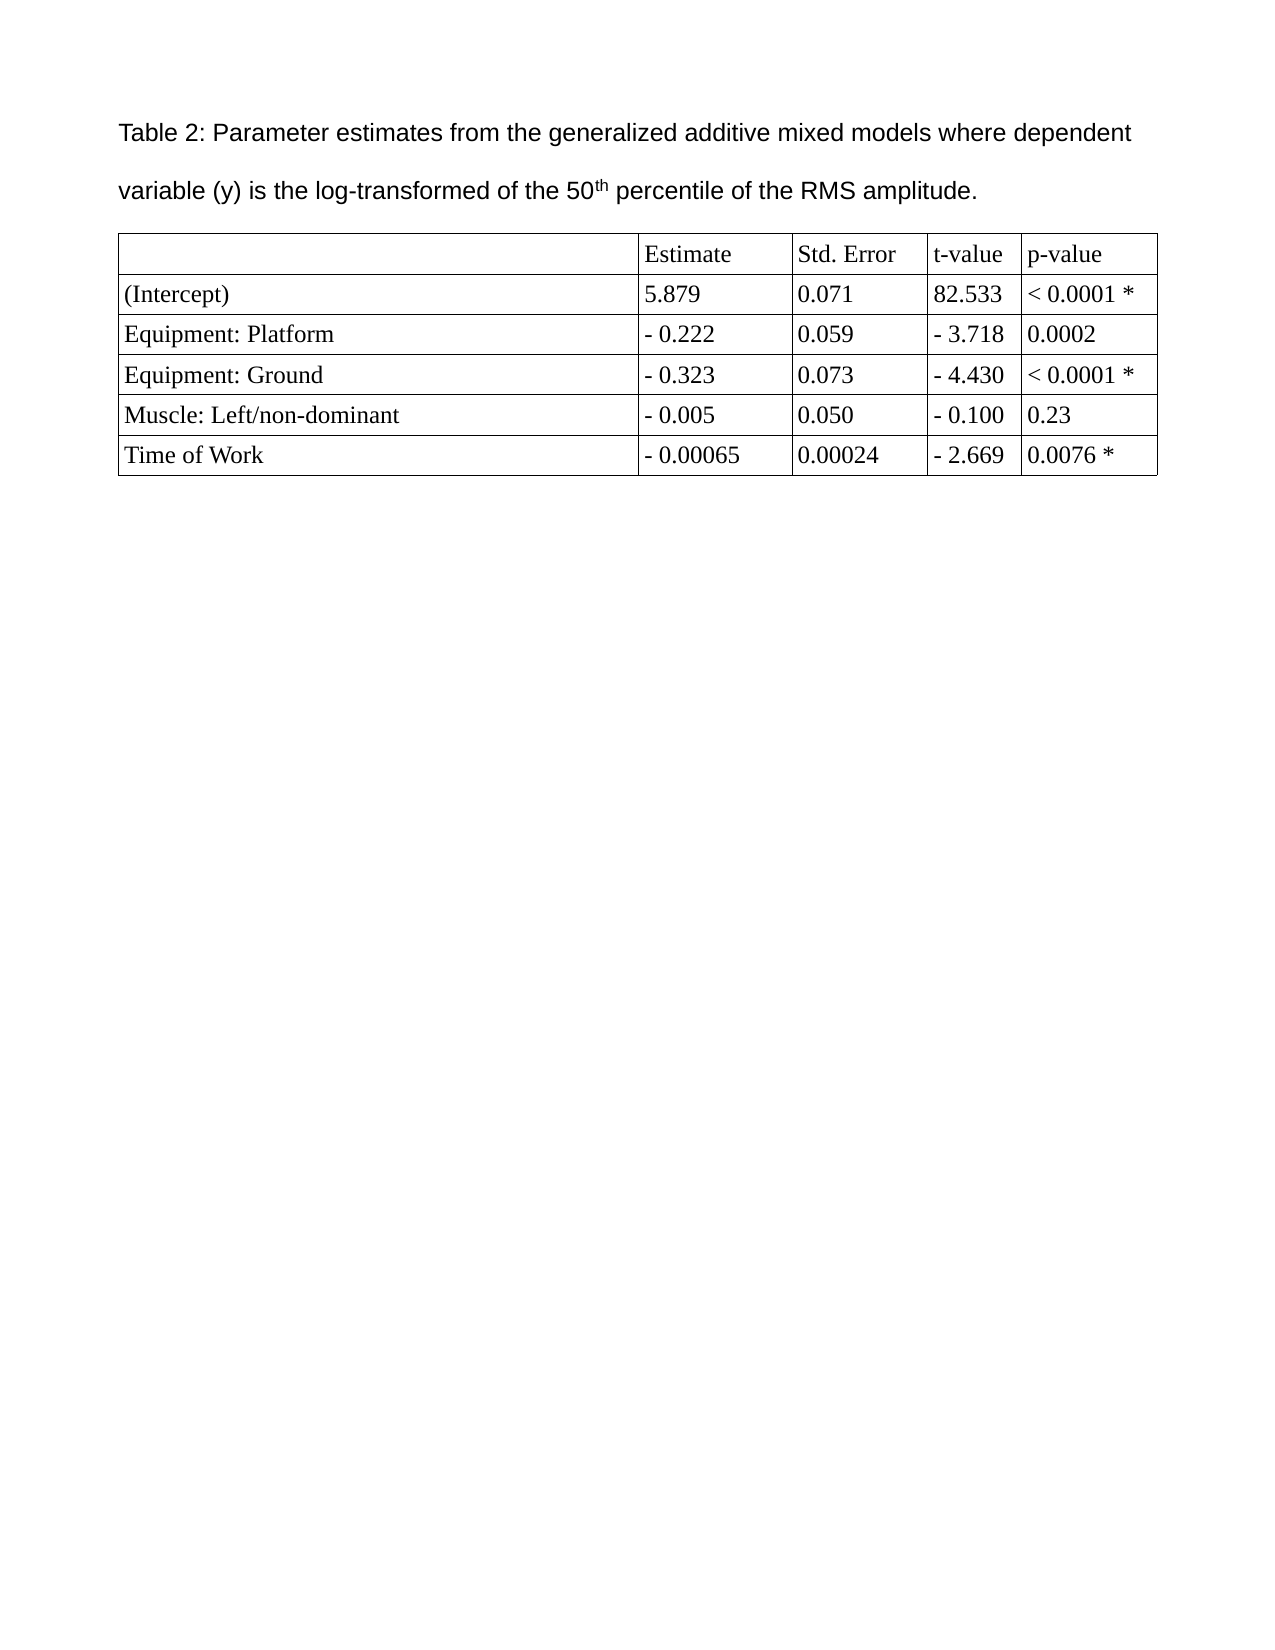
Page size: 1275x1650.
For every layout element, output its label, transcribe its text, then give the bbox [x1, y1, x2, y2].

table_cell Equipment: Ground [119, 355, 638, 394]
table_cell 82.533 [928, 275, 1021, 314]
table_cell Muscle: Left/non-dominant [119, 395, 638, 435]
table_cell - 0.005 [639, 395, 792, 435]
table_cell Time of Work [119, 436, 638, 475]
table_cell < 0.0001 * [1022, 355, 1157, 394]
table_cell 0.0002 [1022, 315, 1157, 354]
table_cell 0.0076 * [1022, 436, 1157, 475]
table_cell 0.059 [793, 315, 927, 354]
text Table 2: Parameter estimates from the generalized additive mixed models where dependent variable (y) is the log-transformed of the 50th percentile of the RMS amplitude. [118, 118, 1157, 204]
table_header t-value [928, 234, 1021, 273]
table_cell (Intercept) [119, 275, 638, 314]
table_cell - 0.00065 [639, 436, 792, 475]
table_cell - 4.430 [928, 355, 1021, 394]
table_cell 0.00024 [793, 436, 927, 475]
table_cell - 3.718 [928, 315, 1021, 354]
table_cell 0.071 [793, 275, 927, 314]
table_cell - 0.222 [639, 315, 792, 354]
table_header Estimate [639, 234, 792, 273]
table_header Std. Error [793, 234, 927, 273]
table_cell 5.879 [639, 275, 792, 314]
table_cell 0.23 [1022, 395, 1157, 435]
table_cell - 2.669 [928, 436, 1021, 475]
table_header p-value [1022, 234, 1157, 273]
table_header [119, 234, 638, 273]
table_cell < 0.0001 * [1022, 275, 1157, 314]
table_cell - 0.100 [928, 395, 1021, 435]
table_cell - 0.323 [639, 355, 792, 394]
table_cell Equipment: Platform [119, 315, 638, 354]
table_cell 0.050 [793, 395, 927, 435]
table_cell 0.073 [793, 355, 927, 394]
